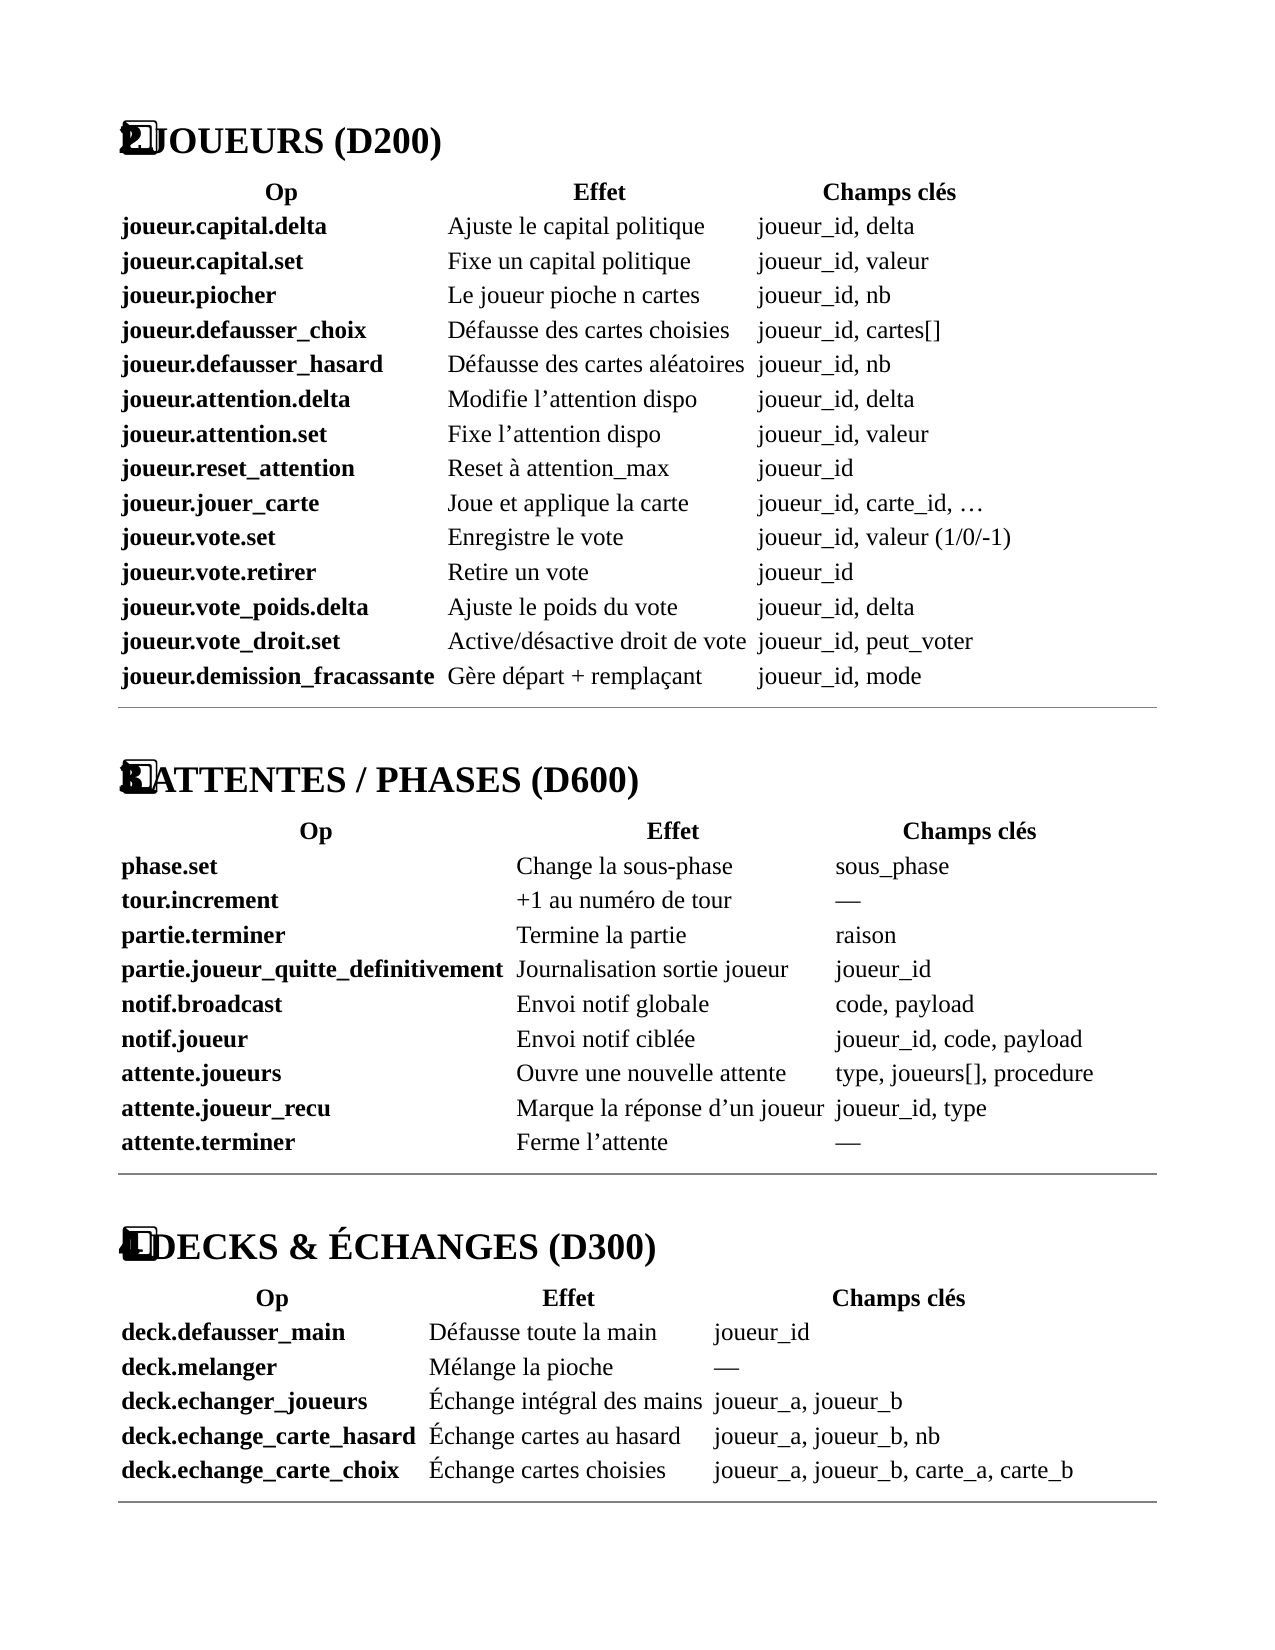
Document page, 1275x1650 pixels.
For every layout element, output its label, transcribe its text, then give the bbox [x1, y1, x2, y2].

table_cell sous_phase [833, 848, 1106, 882]
table_cell Le joueur pioche n cartes [444, 278, 755, 312]
subtitle 3️⃣ ATTENTES / PHASES (D600) [118, 758, 1157, 801]
table_cell partie.terminer [118, 917, 513, 952]
table_header Op [118, 813, 513, 848]
table_cell Mélange la pioche [426, 1349, 711, 1383]
table_cell Ferme l’attente [513, 1125, 832, 1159]
table_cell Marque la réponse d’un joueur [513, 1090, 832, 1124]
table_cell deck.melanger [118, 1349, 426, 1383]
table_cell Reset à attention_max [444, 450, 755, 485]
table_cell joueur.capital.delta [118, 208, 444, 243]
table_cell Ajuste le poids du vote [444, 589, 755, 623]
table_cell joueur.jouer_carte [118, 485, 444, 519]
table_cell joueur_id, delta [755, 589, 1024, 623]
table_cell joueur_id, peut_voter [755, 623, 1024, 658]
table_cell Défausse des cartes choisies [444, 312, 755, 347]
table_cell attente.joueurs [118, 1055, 513, 1090]
table_cell joueur.defausser_choix [118, 312, 444, 347]
table_cell joueur_id, mode [755, 658, 1024, 692]
table_cell joueur_a, joueur_b, nb [711, 1418, 1086, 1453]
table_cell Joue et applique la carte [444, 485, 755, 519]
table_cell partie.joueur_quitte_definitivement [118, 952, 513, 986]
table_cell deck.echange_carte_hasard [118, 1418, 426, 1453]
table_cell joueur_id, carte_id, … [755, 485, 1024, 519]
table_cell joueur.capital.set [118, 243, 444, 277]
table_cell attente.terminer [118, 1125, 513, 1159]
table_cell Fixe l’attention dispo [444, 416, 755, 450]
table_cell Enregistre le vote [444, 520, 755, 554]
table_cell +1 au numéro de tour [513, 883, 832, 917]
table_cell phase.set [118, 848, 513, 882]
table_header Champs clés [833, 813, 1106, 848]
table_cell joueur_a, joueur_b [711, 1384, 1086, 1418]
table_cell Échange intégral des mains [426, 1384, 711, 1418]
table_cell deck.defausser_main [118, 1314, 426, 1349]
table_cell code, payload [833, 986, 1106, 1021]
table_cell Envoi notif globale [513, 986, 832, 1021]
table_cell joueur.vote.set [118, 520, 444, 554]
table_header Op [118, 1280, 426, 1314]
table_cell joueur.vote_droit.set [118, 623, 444, 658]
table_cell Ouvre une nouvelle attente [513, 1055, 832, 1090]
table_header Champs clés [755, 174, 1024, 208]
table_cell Défausse des cartes aléatoires [444, 347, 755, 381]
table_cell joueur_id [711, 1314, 1086, 1349]
table_cell joueur_id [755, 450, 1024, 485]
table_header Effet [444, 174, 755, 208]
table_header Effet [426, 1280, 711, 1314]
subtitle 2️⃣ JOUEURS (D200) [118, 118, 1157, 161]
table_cell joueur.attention.set [118, 416, 444, 450]
table_cell joueur_id, type [833, 1090, 1106, 1124]
table_cell joueur.vote_poids.delta [118, 589, 444, 623]
table_cell joueur_id, cartes[] [755, 312, 1024, 347]
table_cell deck.echanger_joueurs [118, 1384, 426, 1418]
table_cell Termine la partie [513, 917, 832, 952]
table_cell — [833, 1125, 1106, 1159]
table_cell Défausse toute la main [426, 1314, 711, 1349]
table_cell deck.echange_carte_choix [118, 1453, 426, 1487]
table_header Champs clés [711, 1280, 1086, 1314]
table_cell Modifie l’attention dispo [444, 381, 755, 416]
table_cell Échange cartes au hasard [426, 1418, 711, 1453]
table_cell tour.increment [118, 883, 513, 917]
table_cell notif.joueur [118, 1021, 513, 1055]
table_cell Envoi notif ciblée [513, 1021, 832, 1055]
table_cell Journalisation sortie joueur [513, 952, 832, 986]
table_cell Fixe un capital politique [444, 243, 755, 277]
table_header Op [118, 174, 444, 208]
table_cell joueur_id [833, 952, 1106, 986]
table_cell notif.broadcast [118, 986, 513, 1021]
table_cell Gère départ + remplaçant [444, 658, 755, 692]
table_cell — [711, 1349, 1086, 1383]
table_cell joueur_id, code, payload [833, 1021, 1106, 1055]
table_cell joueur_a, joueur_b, carte_a, carte_b [711, 1453, 1086, 1487]
table_cell joueur_id [755, 554, 1024, 589]
table_cell joueur.reset_attention [118, 450, 444, 485]
table_cell joueur.piocher [118, 278, 444, 312]
table_cell joueur_id, valeur [755, 416, 1024, 450]
table_cell joueur.defausser_hasard [118, 347, 444, 381]
table_cell Retire un vote [444, 554, 755, 589]
table_cell Échange cartes choisies [426, 1453, 711, 1487]
table_cell Change la sous-phase [513, 848, 832, 882]
table_cell joueur_id, delta [755, 381, 1024, 416]
table_cell — [833, 883, 1106, 917]
table_cell attente.joueur_recu [118, 1090, 513, 1124]
table_cell Ajuste le capital politique [444, 208, 755, 243]
table_cell type, joueurs[], procedure [833, 1055, 1106, 1090]
table_cell joueur_id, delta [755, 208, 1024, 243]
table_cell joueur.vote.retirer [118, 554, 444, 589]
table_cell joueur_id, valeur [755, 243, 1024, 277]
table_cell joueur_id, nb [755, 278, 1024, 312]
subtitle 4️⃣ DECKS & ÉCHANGES (D300) [118, 1224, 1157, 1267]
table_cell joueur_id, nb [755, 347, 1024, 381]
table_cell Active/désactive droit de vote [444, 623, 755, 658]
table_header Effet [513, 813, 832, 848]
table_cell joueur.demission_fracassante [118, 658, 444, 692]
table_cell raison [833, 917, 1106, 952]
table_cell joueur.attention.delta [118, 381, 444, 416]
table_cell joueur_id, valeur (1/0/-1) [755, 520, 1024, 554]
